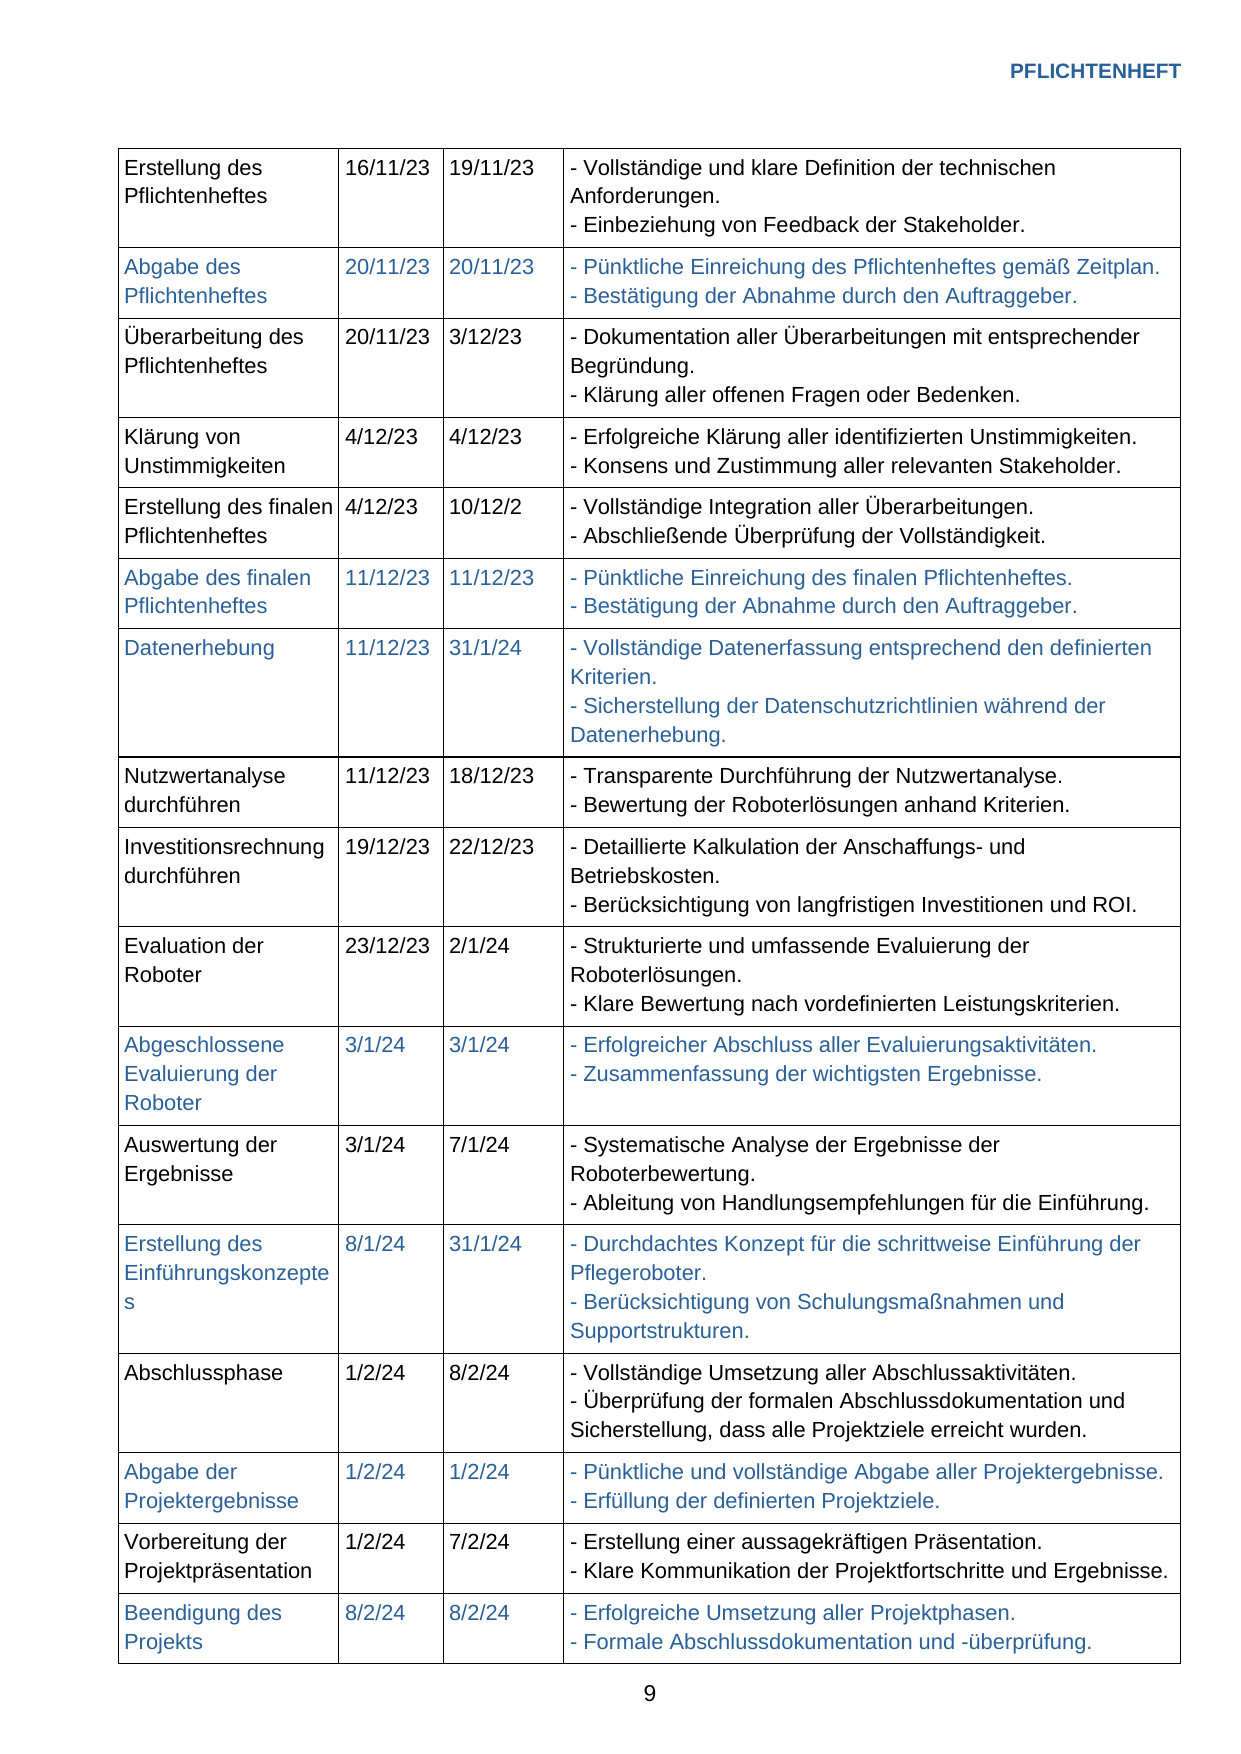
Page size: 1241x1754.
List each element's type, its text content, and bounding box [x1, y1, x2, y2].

table_cell Auswertung der Ergebnisse [119, 1126, 338, 1224]
table_cell 20/11/23 [339, 319, 443, 417]
table_cell Evaluation der Roboter [119, 927, 338, 1026]
table_cell 11/12/23 [339, 758, 443, 827]
table_cell Investitionsrechnung durchführen [119, 828, 338, 926]
table_cell - Systematische Analyse der Ergebnisse der Roboterbewertung. - Ableitung von Handlungsempfehlungen für die Einführung. [564, 1126, 1180, 1224]
table_cell - Durchdachtes Konzept für die schrittweise Einführung der Pflegeroboter. - Berücksichtigung von Schulungsmaßnahmen und Supportstrukturen. [564, 1225, 1180, 1353]
table_cell - Vollständige Umsetzung aller Abschlussaktivitäten. - Überprüfung der formalen Abschlussdokumentation und Sicherstellung, dass alle Projektziele erreicht wurden. [564, 1354, 1180, 1452]
table_cell Abgabe des finalen Pflichtenheftes [119, 559, 338, 628]
table_cell - Detaillierte Kalkulation der Anschaffungs- und Betriebskosten. - Berücksichtigung von langfristigen Investitionen und ROI. [564, 828, 1180, 926]
table_cell 4/12/23 [339, 418, 443, 487]
table_cell 10/12/2 [444, 488, 563, 558]
table_cell 19/12/23 [339, 828, 443, 926]
table_cell 7/1/24 [444, 1126, 563, 1224]
table_cell 1/2/24 [339, 1453, 443, 1522]
table_cell - Pünktliche und vollständige Abgabe aller Projektergebnisse. - Erfüllung der definierten Projektziele. [564, 1453, 1180, 1522]
table_cell Nutzwertanalyse durchführen [119, 758, 338, 827]
table_cell Abschlussphase [119, 1354, 338, 1452]
table_cell - Vollständige und klare Definition der technischen Anforderungen. - Einbeziehung von Feedback der Stakeholder. [564, 149, 1180, 247]
table_cell 22/12/23 [444, 828, 563, 926]
table_cell 1/2/24 [339, 1354, 443, 1452]
table_cell - Transparente Durchführung der Nutzwertanalyse. - Bewertung der Roboterlösungen anhand Kriterien. [564, 758, 1180, 827]
table_cell - Dokumentation aller Überarbeitungen mit entsprechender Begründung. - Klärung aller offenen Fragen oder Bedenken. [564, 319, 1180, 417]
table_cell 11/12/23 [444, 559, 563, 628]
table_cell 7/2/24 [444, 1524, 563, 1593]
table_cell 11/12/23 [339, 559, 443, 628]
table_cell Beendigung des Projekts [119, 1594, 338, 1663]
table_cell 23/12/23 [339, 927, 443, 1026]
table_cell - Erfolgreicher Abschluss aller Evaluierungsaktivitäten. - Zusammenfassung der wichtigsten Ergebnisse. [564, 1027, 1180, 1125]
table_cell Erstellung des finalen Pflichtenheftes [119, 488, 338, 558]
table_cell 31/1/24 [444, 1225, 563, 1353]
table_cell Überarbeitung des Pflichtenheftes [119, 319, 338, 417]
table_cell Abgabe der Projektergebnisse [119, 1453, 338, 1522]
table_cell 20/11/23 [444, 248, 563, 317]
table_cell 4/12/23 [339, 488, 443, 558]
table_cell 8/2/24 [444, 1594, 563, 1663]
table_cell 16/11/23 [339, 149, 443, 247]
table_cell - Pünktliche Einreichung des finalen Pflichtenheftes. - Bestätigung der Abnahme durch den Auftraggeber. [564, 559, 1180, 628]
table_cell - Vollständige Datenerfassung entsprechend den definierten Kriterien. - Sicherstellung der Datenschutzrichtlinien während der Datenerhebung. [564, 629, 1180, 756]
table_cell Erstellung des Einführungskonzeptes [119, 1225, 338, 1353]
table_cell Abgabe des Pflichtenheftes [119, 248, 338, 317]
table_cell - Pünktliche Einreichung des Pflichtenheftes gemäß Zeitplan. - Bestätigung der Abnahme durch den Auftraggeber. [564, 248, 1180, 317]
table_cell 8/2/24 [444, 1354, 563, 1452]
table_cell 8/2/24 [339, 1594, 443, 1663]
table_cell 4/12/23 [444, 418, 563, 487]
table_cell Datenerhebung [119, 629, 338, 756]
table_cell Erstellung des Pflichtenheftes [119, 149, 338, 247]
table_cell 19/11/23 [444, 149, 563, 247]
table_cell - Erfolgreiche Klärung aller identifizierten Unstimmigkeiten. - Konsens und Zustimmung aller relevanten Stakeholder. [564, 418, 1180, 487]
table_cell 8/1/24 [339, 1225, 443, 1353]
table_cell - Erfolgreiche Umsetzung aller Projektphasen. - Formale Abschlussdokumentation und -überprüfung. [564, 1594, 1180, 1663]
table_cell 20/11/23 [339, 248, 443, 317]
table_cell 18/12/23 [444, 758, 563, 827]
table_cell - Strukturierte und umfassende Evaluierung der Roboterlösungen. - Klare Bewertung nach vordefinierten Leistungskriterien. [564, 927, 1180, 1026]
table_cell Vorbereitung der Projektpräsentation [119, 1524, 338, 1593]
table_cell 3/1/24 [339, 1126, 443, 1224]
table_cell - Erstellung einer aussagekräftigen Präsentation. - Klare Kommunikation der Projektfortschritte und Ergebnisse. [564, 1524, 1180, 1593]
table_cell 11/12/23 [339, 629, 443, 756]
table_cell - Vollständige Integration aller Überarbeitungen. - Abschließende Überprüfung der Vollständigkeit. [564, 488, 1180, 558]
table_cell 1/2/24 [339, 1524, 443, 1593]
table_cell 31/1/24 [444, 629, 563, 756]
table_cell 2/1/24 [444, 927, 563, 1026]
table_cell Klärung von Unstimmigkeiten [119, 418, 338, 487]
table_cell 3/12/23 [444, 319, 563, 417]
table_cell Abgeschlossene Evaluierung der Roboter [119, 1027, 338, 1125]
table_cell 1/2/24 [444, 1453, 563, 1522]
table_cell 3/1/24 [339, 1027, 443, 1125]
table_cell 3/1/24 [444, 1027, 563, 1125]
